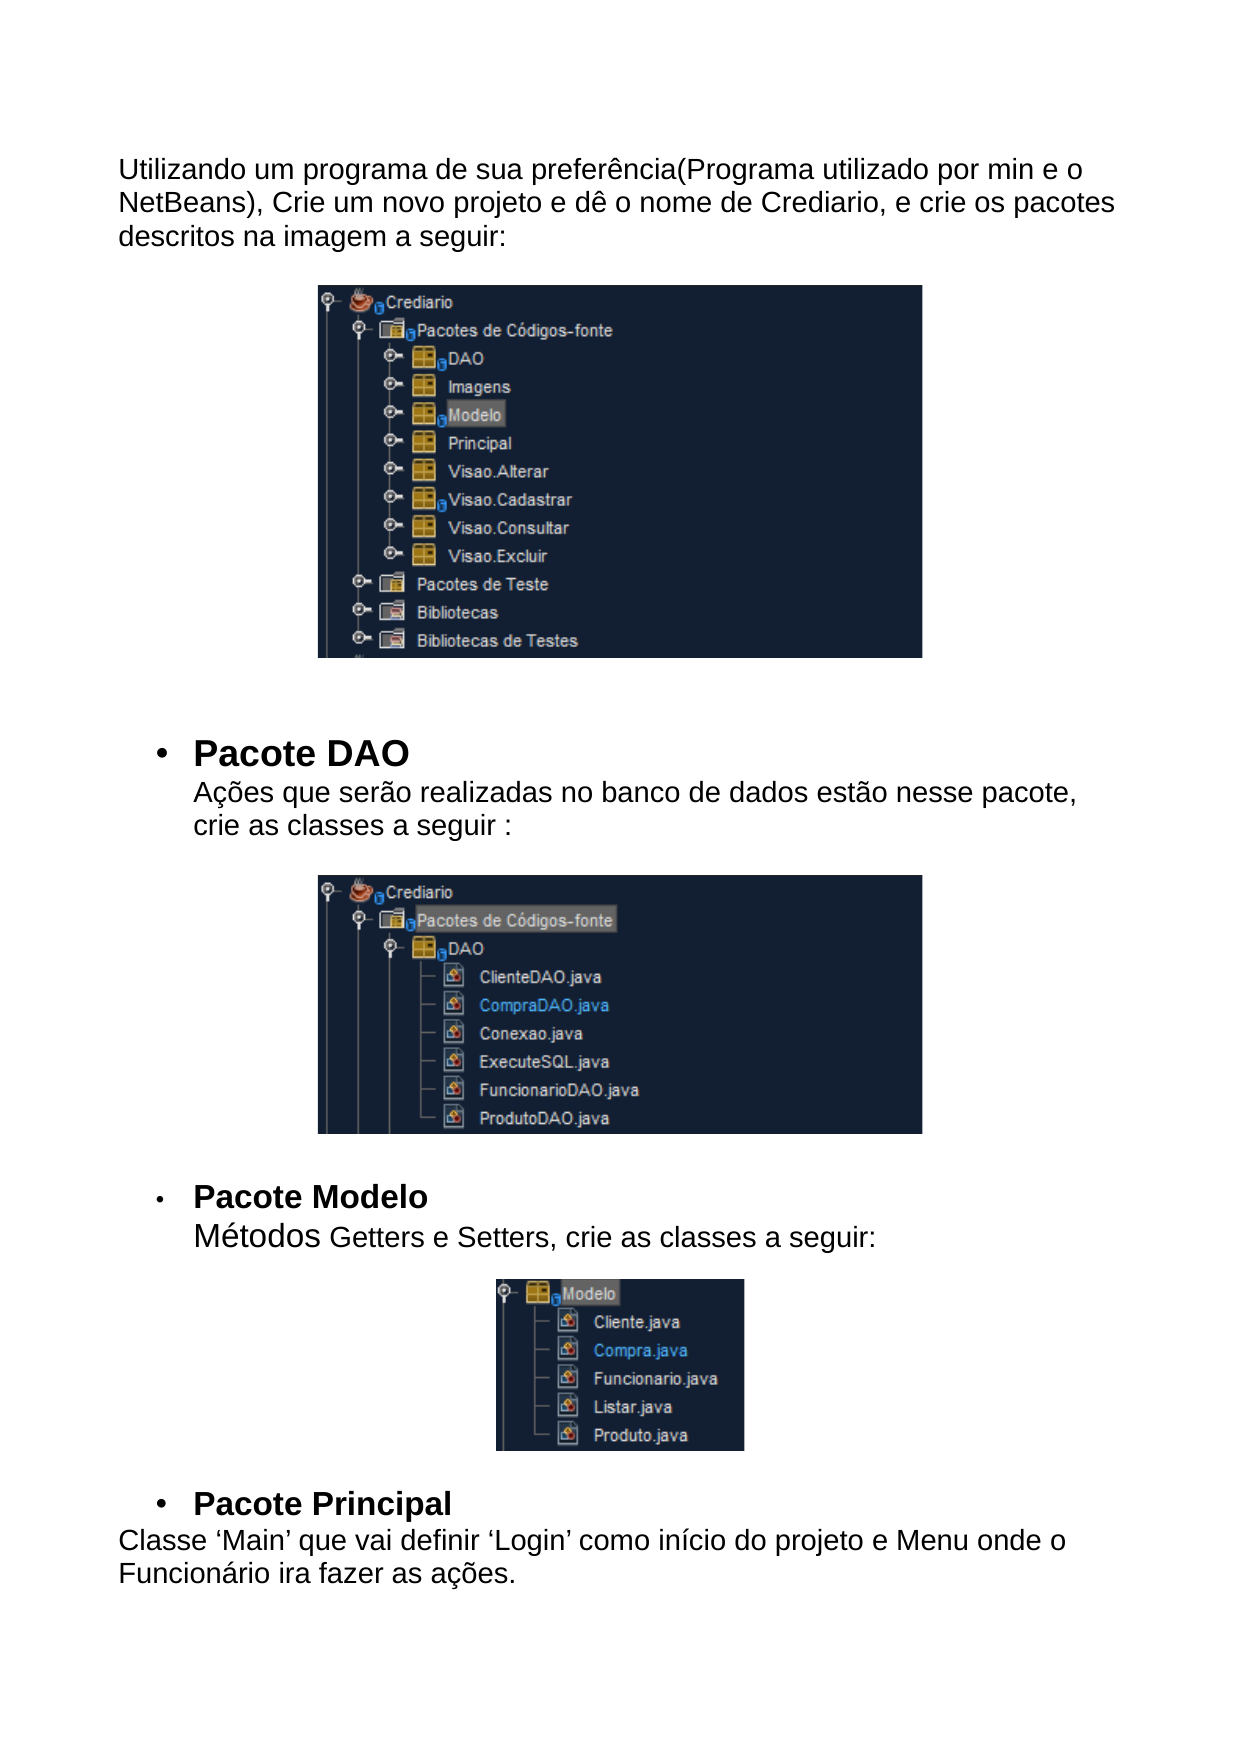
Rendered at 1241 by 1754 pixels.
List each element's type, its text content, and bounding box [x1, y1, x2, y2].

list Pacote DAO [156, 731, 1122, 775]
text Classe ‘Main’ que vai definir ‘Login’ como início do projeto e Menu onde o Funcionário ira fazer as ações. [118, 1523, 1122, 1590]
list Ações que serão realizadas no banco de dados estão nesse pacote, crie as classes a seguir : [156, 775, 1122, 842]
list Pacote Principal [156, 1484, 1122, 1523]
picture [317, 875, 923, 1134]
picture [496, 1279, 745, 1451]
picture [317, 285, 923, 658]
list Pacote Modelo Métodos Getters e Setters, crie as classes a seguir: [156, 1177, 1122, 1254]
text Utilizando um programa de sua preferência(Programa utilizado por min e o NetBeans), Crie um novo projeto e dê o nome de Crediario, e crie os pacotes descritos na imagem a seguir: [118, 152, 1122, 252]
